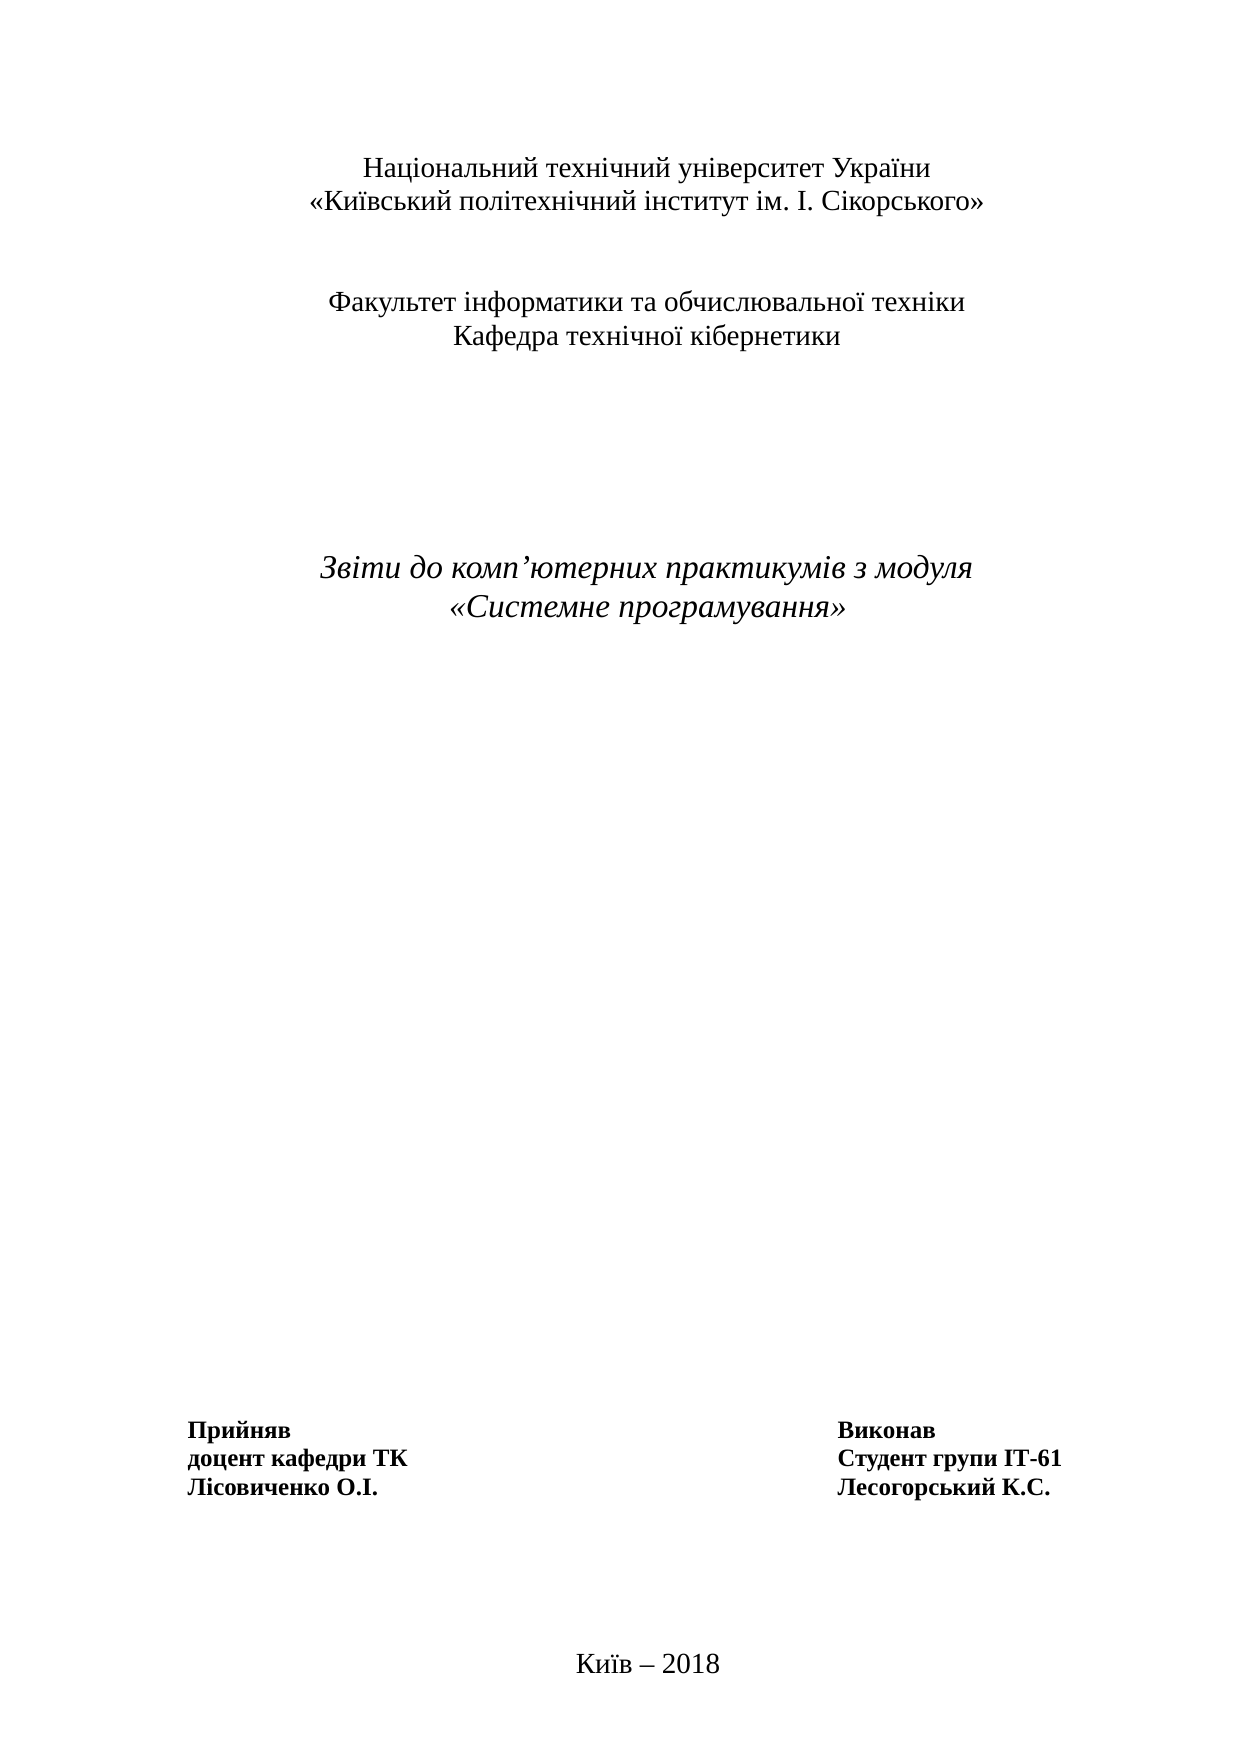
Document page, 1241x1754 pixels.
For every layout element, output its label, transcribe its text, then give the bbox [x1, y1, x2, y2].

text Кафедра технічної кібернетики [150, 318, 1144, 351]
table_cell доцент кафедри ТК [188, 1444, 625, 1472]
table_header Виконав [625, 1415, 1081, 1443]
text Факультет інформатики та обчислювальної техніки [150, 284, 1144, 317]
text «Системне програмування» [150, 586, 1146, 624]
table_cell Лісовиченко О.І. [188, 1472, 625, 1501]
table_header [333, 1415, 625, 1443]
text Національний технічний університет України [150, 150, 1144, 183]
table_cell Студент групи ІТ-61 [625, 1444, 1081, 1472]
text Київ – 2018 [150, 1646, 1146, 1680]
table_header Прийняв [188, 1415, 333, 1443]
table_cell Лесогорський К.С. [625, 1472, 1081, 1501]
text Звіти до комп’ютерних практикумів з модуля [150, 547, 1144, 586]
text «Київський політехнічний інститут ім. І. Сікорського» [150, 183, 1144, 217]
